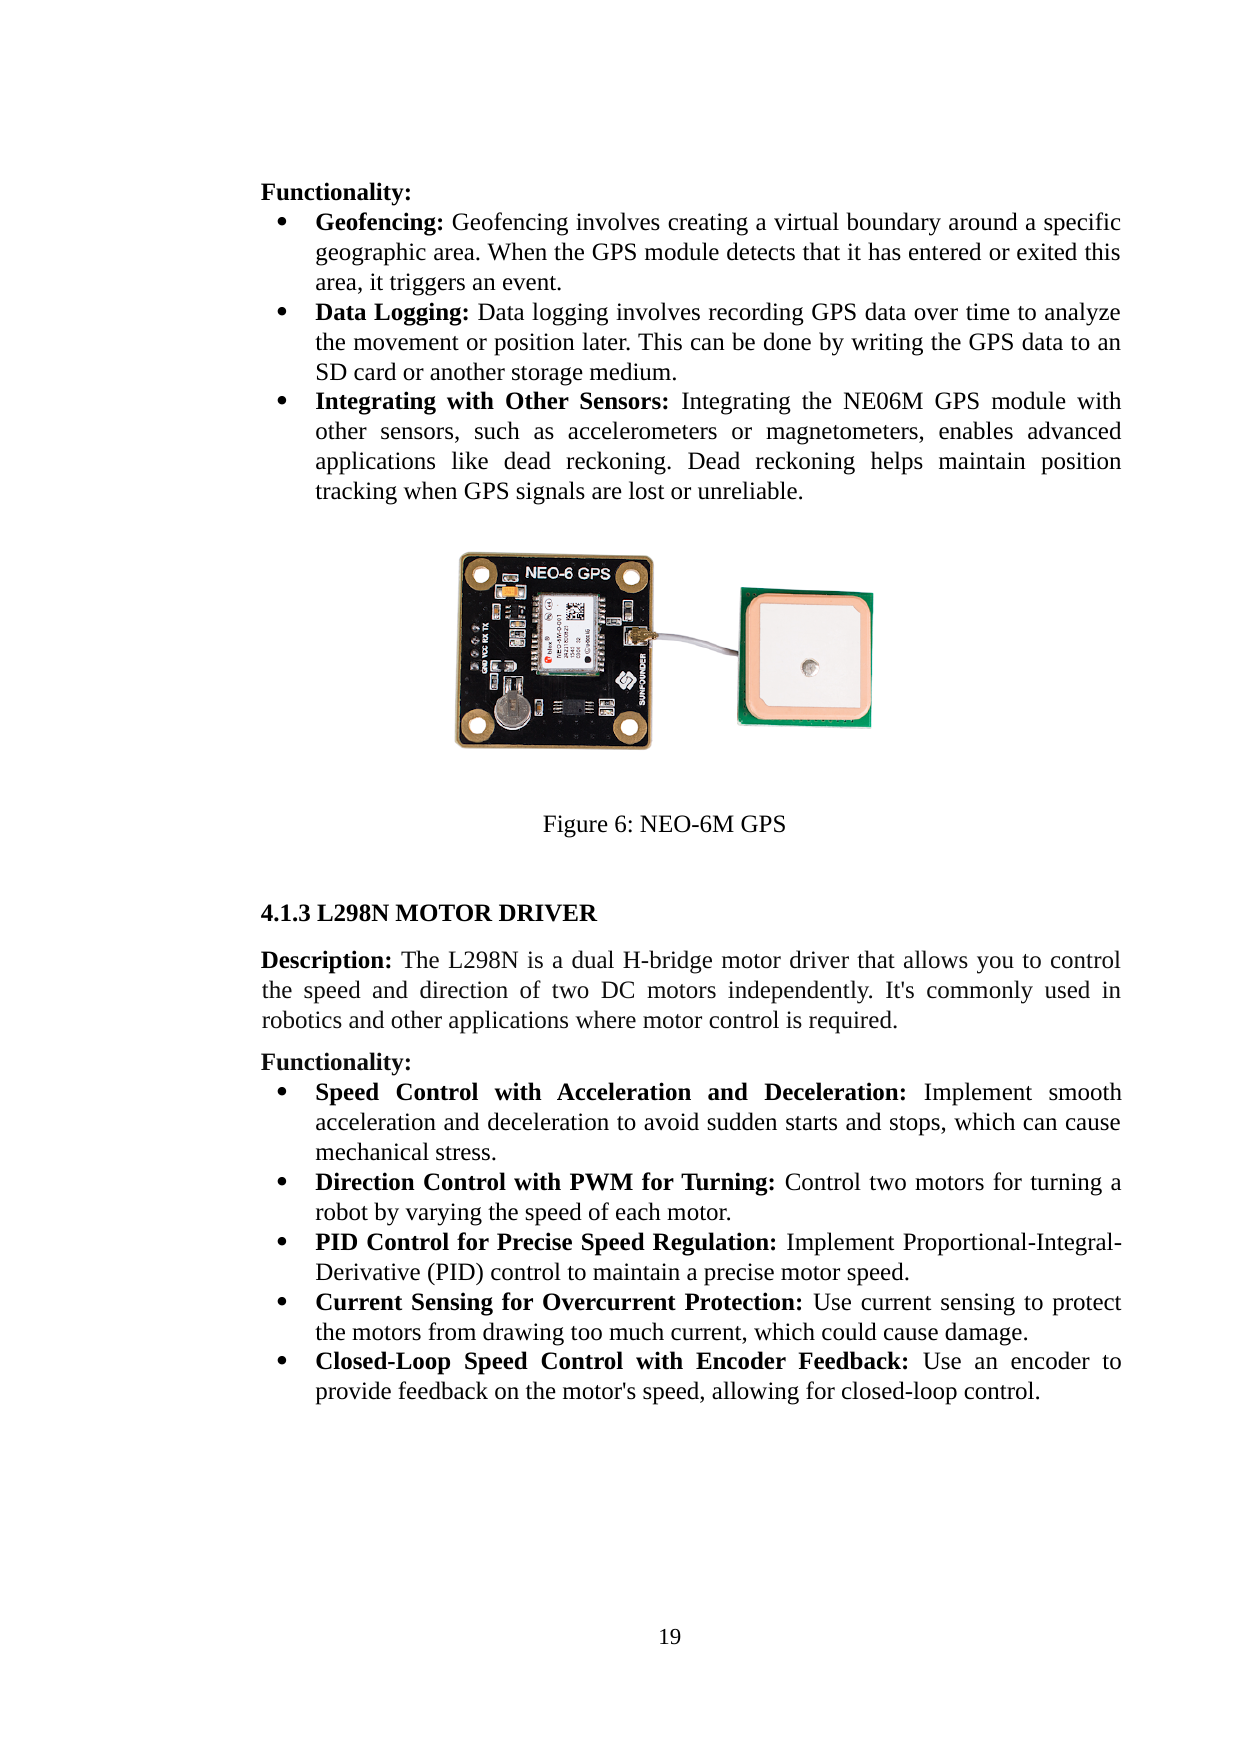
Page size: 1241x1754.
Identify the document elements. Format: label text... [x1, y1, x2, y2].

text Figure 6: NEO-6M GPS [207, 809, 1122, 837]
list Data Logging: Data logging involves recording GPS data over time to analyze the movement or position later. This can be done by writing the GPS data to an SD card or another storage medium. [278, 297, 1122, 385]
text Functionality: [261, 1047, 1122, 1076]
list Closed-Loop Speed Control with Encoder Feedback: Use an encoder to provide feedback on the motor's speed, allowing for closed-loop control. [278, 1346, 1122, 1405]
text Description: The L298N is a dual H-bridge motor driver that allows you to control the speed and direction of two DC motors independently. It's commonly used in robotics and other applications where motor control is required. [261, 945, 1122, 1034]
list Integrating with Other Sensors: Integrating the NE06M GPS module with other sensors, such as accelerometers or magnetometers, enables advanced applications like dead reckoning. Dead reckoning helps maintain position tracking when GPS signals are lost or unreliable. [278, 386, 1122, 505]
picture [441, 506, 888, 791]
list Speed Control with Acceleration and Deceleration: Implement smooth acceleration and deceleration to avoid sudden starts and stops, which can cause mechanical stress. [278, 1077, 1122, 1166]
list Direction Control with PWM for Turning: Control two motors for turning a robot by varying the speed of each motor. [278, 1167, 1122, 1226]
list Geofencing: Geofencing involves creating a virtual boundary around a specific geographic area. When the GPS module detects that it has entered or exited this area, it triggers an event. [278, 207, 1122, 296]
text 4.1.3 L298N MOTOR DRIVER [261, 898, 1122, 927]
list PID Control for Precise Speed Regulation: Implement Proportional-Integral-Derivative (PID) control to maintain a precise motor speed. [278, 1227, 1122, 1286]
text Functionality: [261, 177, 1122, 206]
list Current Sensing for Overcurrent Protection: Use current sensing to protect the motors from drawing too much current, which could cause damage. [278, 1287, 1122, 1345]
